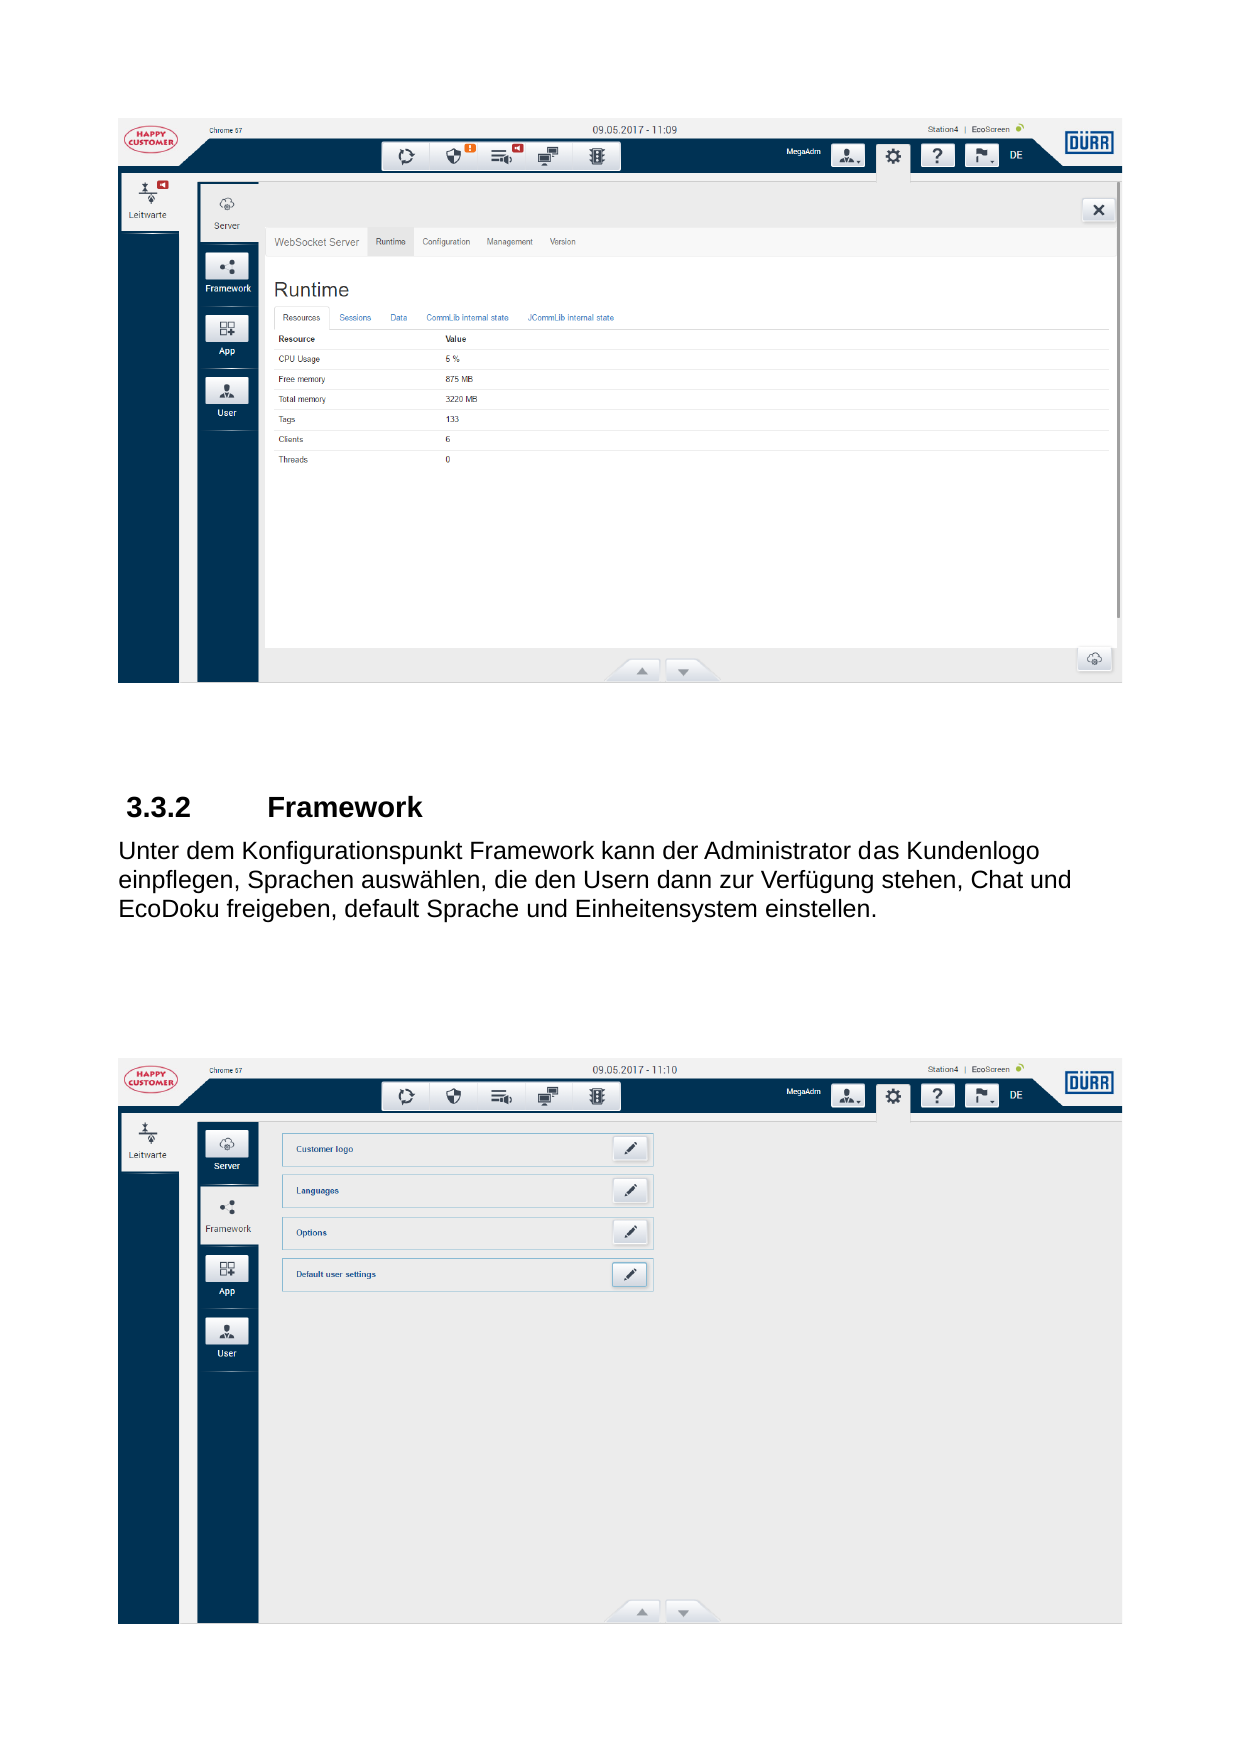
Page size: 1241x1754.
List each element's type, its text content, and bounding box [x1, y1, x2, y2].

text Unter dem Konfigurationspunkt Framework kann der Administrator das Kundenlogo einpflegen, Sprachen auswählen, die den Usern dann zur Verfügung stehen, Chat und EcoDoku freigeben, default Sprache und Einheitensystem einstellen. [118, 836, 1122, 923]
picture [118, 1058, 1123, 1624]
picture [118, 118, 1123, 683]
subtitle Framework [118, 790, 1122, 824]
